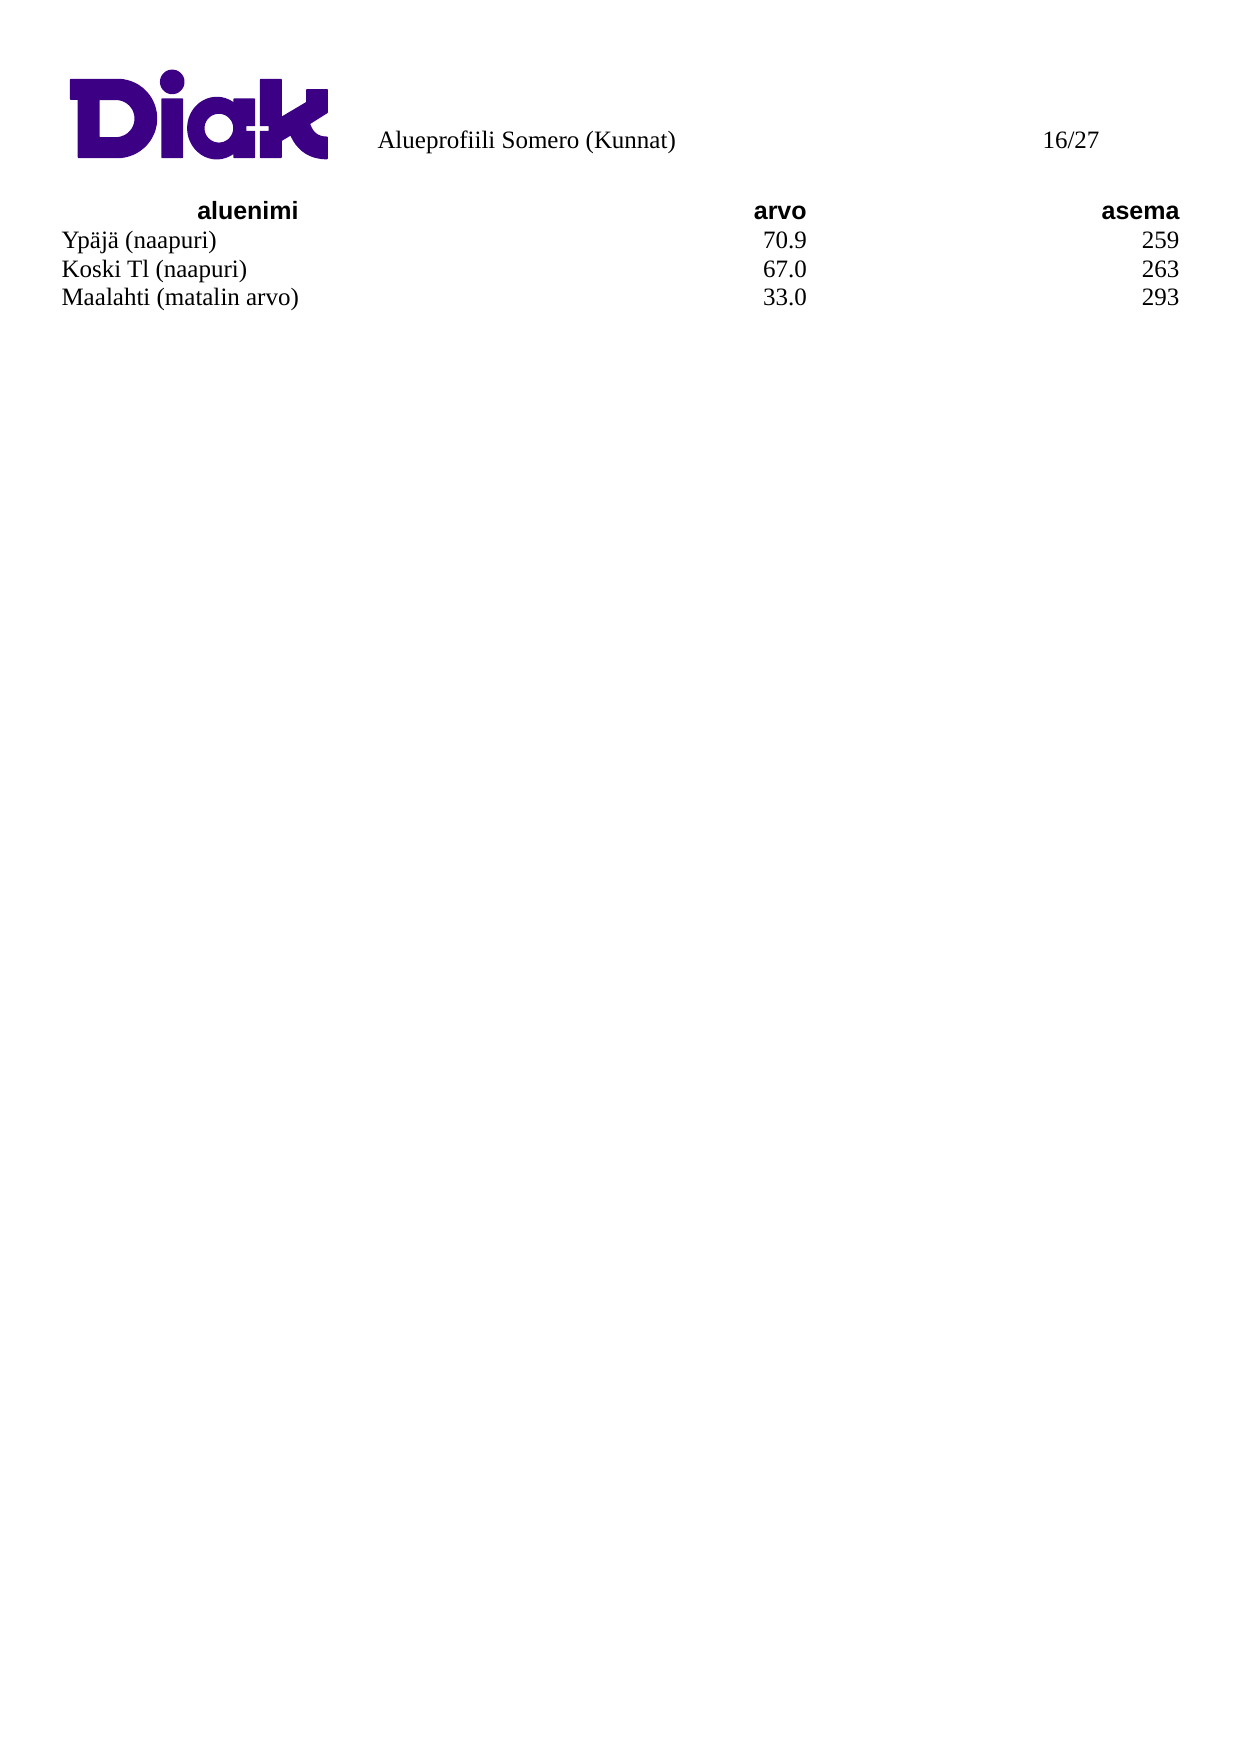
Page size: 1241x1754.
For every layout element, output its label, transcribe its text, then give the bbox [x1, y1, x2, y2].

table_cell Ypäjä (naapuri) [61, 225, 434, 254]
table_cell Maalahti (matalin arvo) [61, 283, 434, 311]
table_cell 259 [806, 225, 1179, 254]
table_cell 293 [806, 283, 1179, 311]
table_cell Koski Tl (naapuri) [61, 254, 434, 282]
table_cell 33.0 [434, 283, 806, 311]
table_header aluenimi [61, 196, 434, 225]
table_cell 70.9 [434, 225, 806, 254]
table_header arvo [434, 196, 806, 225]
table_header asema [806, 196, 1179, 225]
table_cell 263 [806, 254, 1179, 282]
table_cell 67.0 [434, 254, 806, 282]
